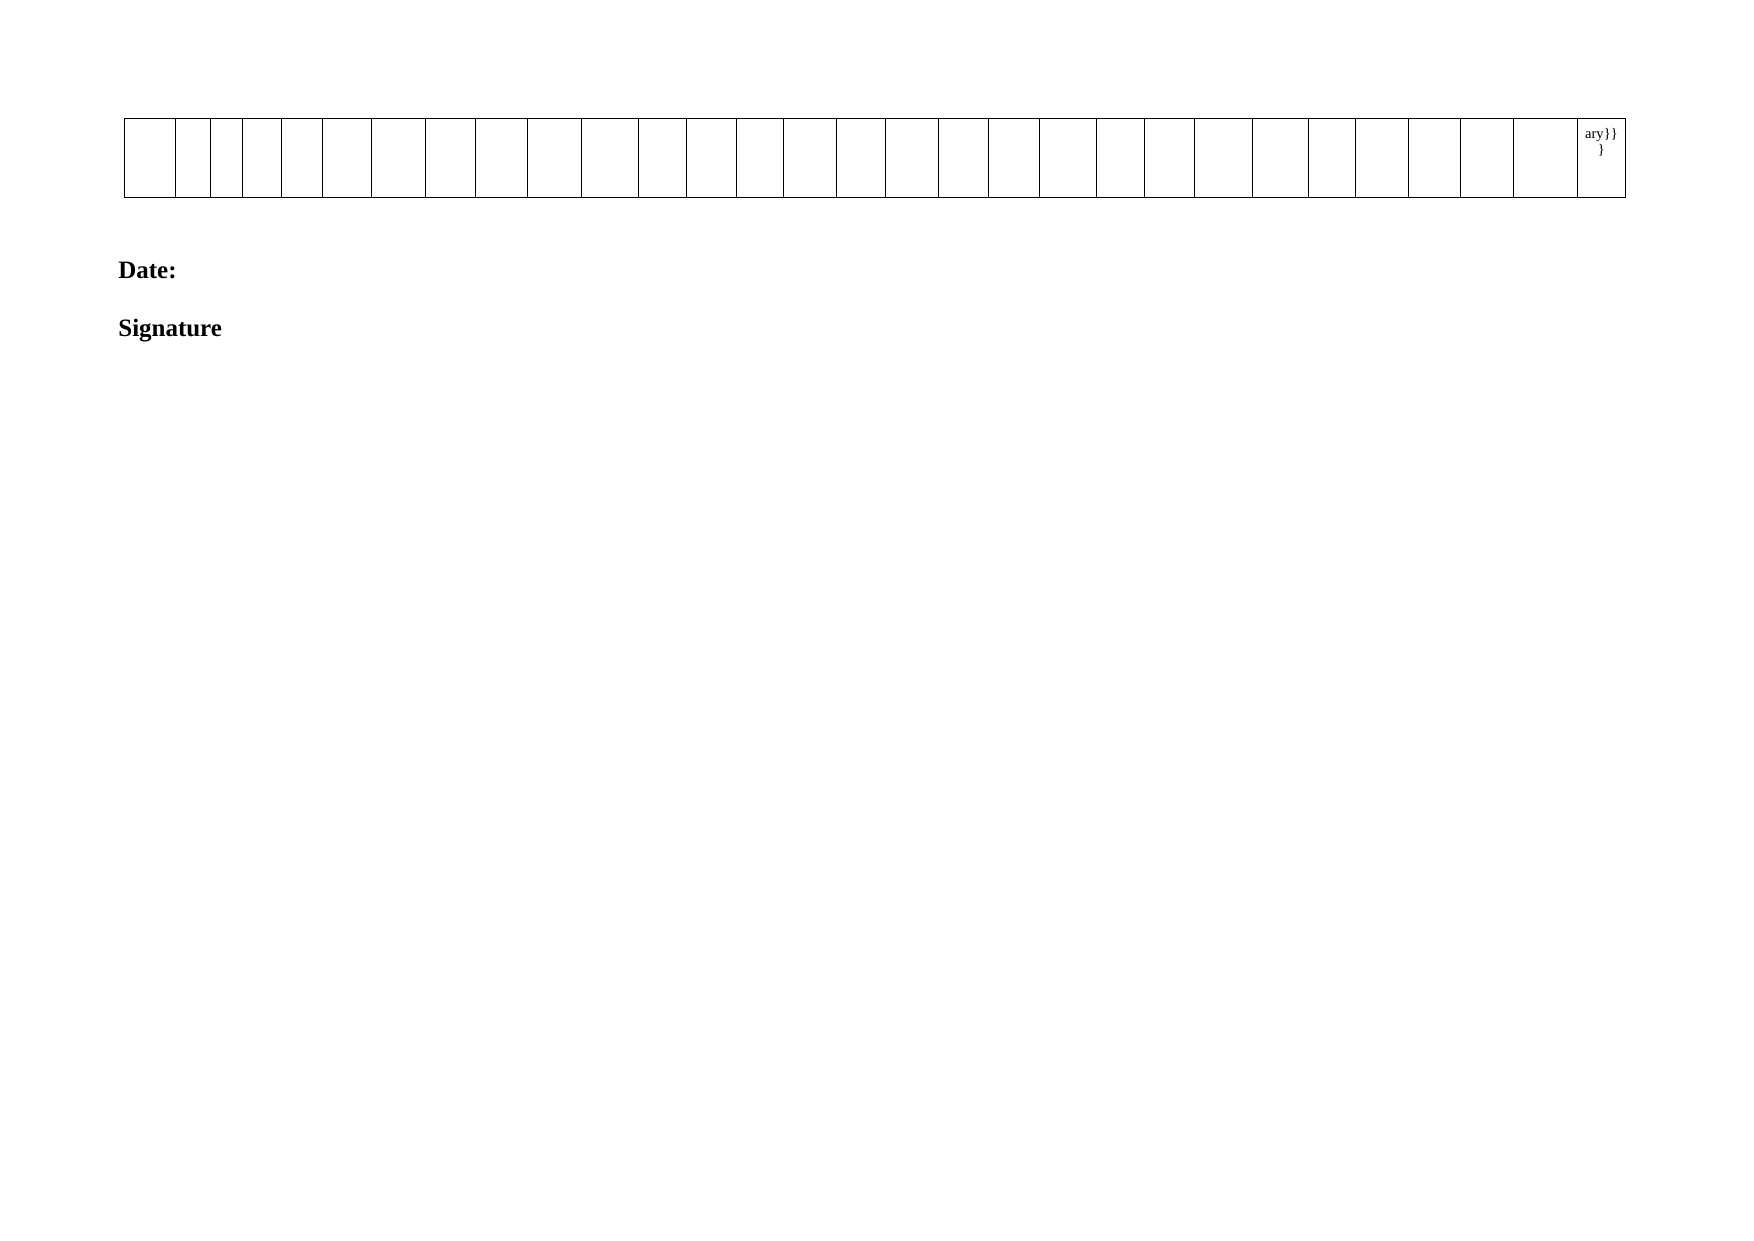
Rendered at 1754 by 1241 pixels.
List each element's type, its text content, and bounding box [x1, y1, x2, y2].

table_cell [737, 119, 783, 197]
table_cell [528, 119, 581, 197]
table_cell [989, 119, 1039, 197]
table_cell [1309, 119, 1355, 197]
table_cell [939, 119, 988, 197]
text Signature [118, 313, 1636, 341]
table_cell [1145, 119, 1194, 197]
table_cell [426, 119, 475, 197]
table_cell [282, 119, 322, 197]
table_cell [784, 119, 836, 197]
table_cell [1040, 119, 1096, 197]
table_cell [125, 119, 175, 197]
table_cell [639, 119, 686, 197]
table_cell [372, 119, 425, 197]
table_cell [1514, 119, 1577, 197]
table_cell [1253, 119, 1308, 197]
table_cell [1195, 119, 1252, 197]
table_cell [243, 119, 281, 197]
table_cell [837, 119, 885, 197]
table_cell ary}}} [1578, 119, 1625, 197]
table_cell [886, 119, 938, 197]
table_cell [323, 119, 371, 197]
table_cell [1461, 119, 1513, 197]
table_cell [1409, 119, 1460, 197]
table_cell [1356, 119, 1408, 197]
table_cell [1097, 119, 1144, 197]
table_cell [582, 119, 638, 197]
table_cell [687, 119, 736, 197]
table_cell [476, 119, 527, 197]
table_cell [211, 119, 242, 197]
text Date: [118, 255, 1636, 284]
table_cell [176, 119, 210, 197]
